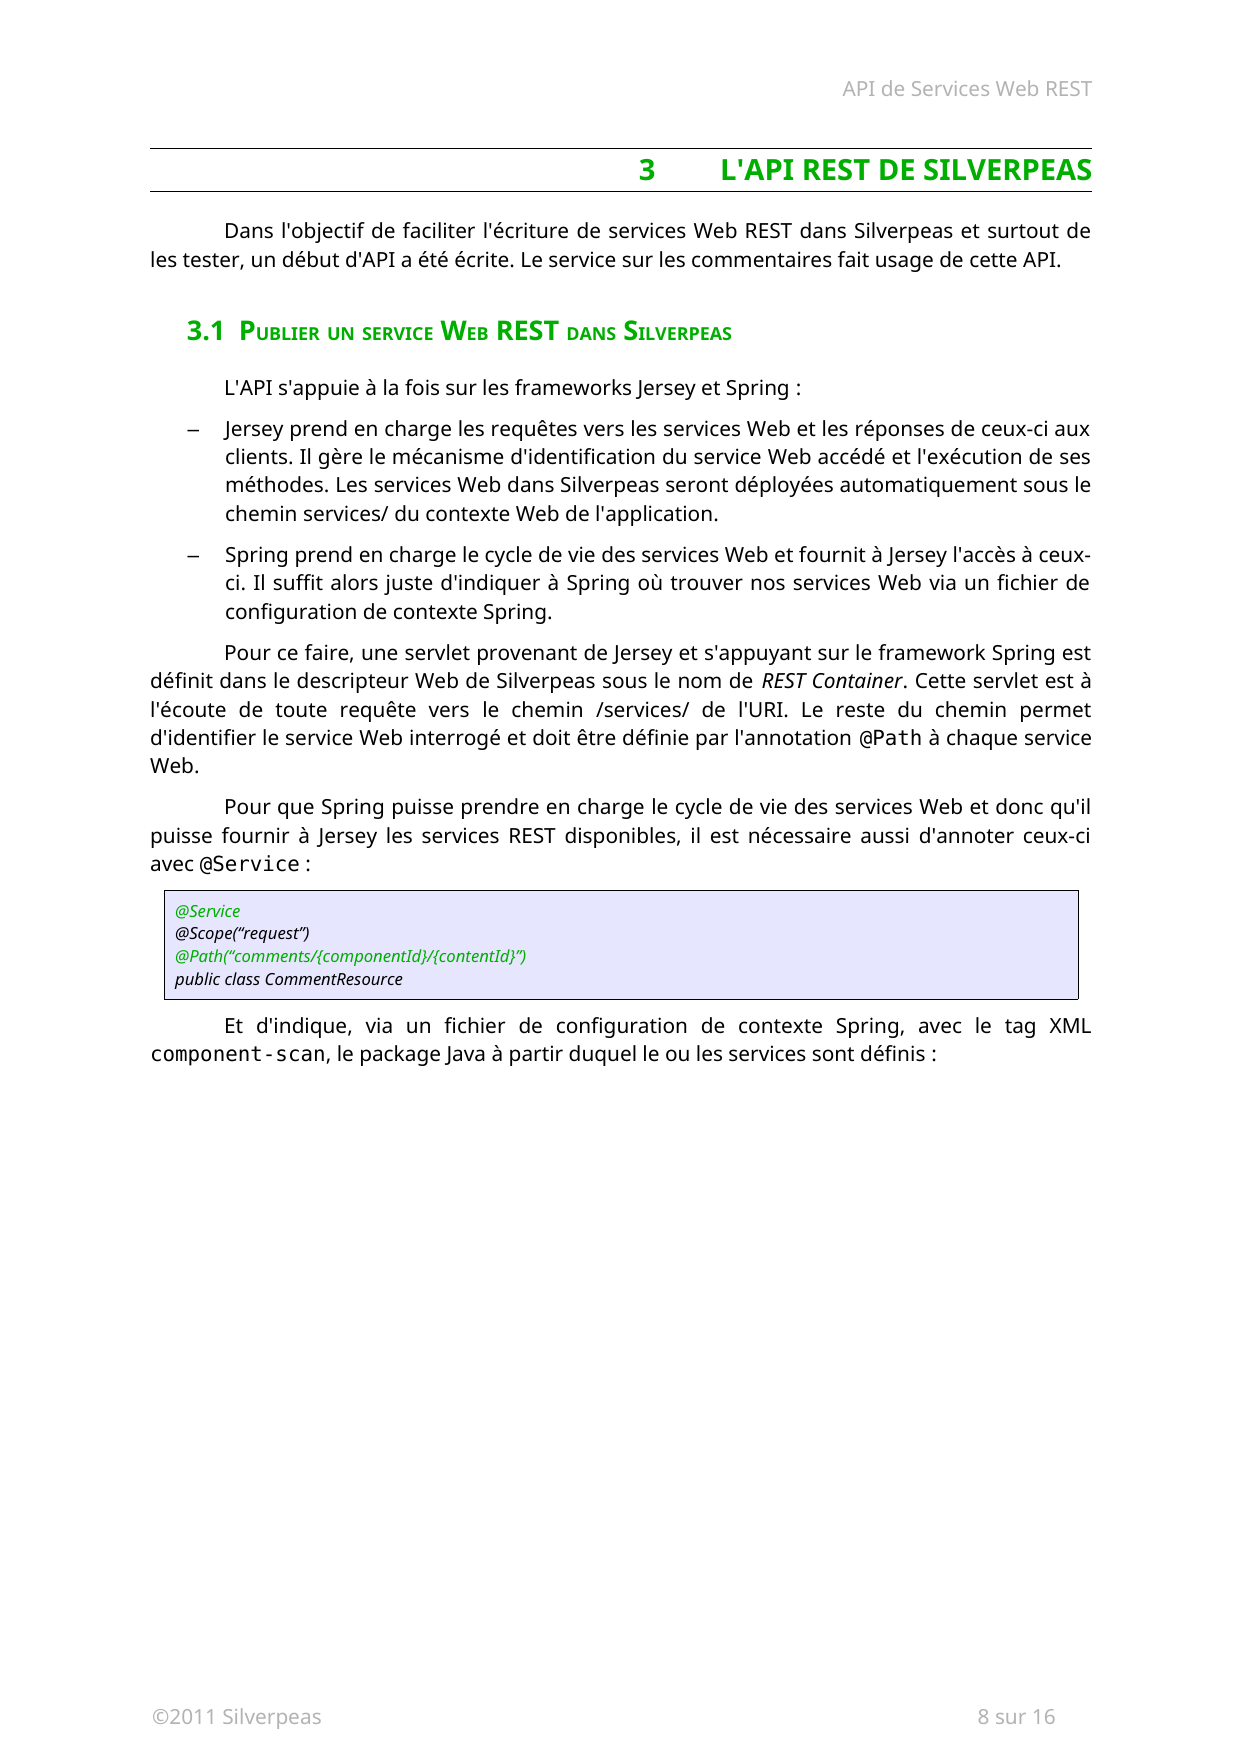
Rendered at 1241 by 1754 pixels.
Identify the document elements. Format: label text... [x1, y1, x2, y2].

text Dans l'objectif de faciliter l'écriture de services Web REST dans Silverpeas et surtout de les tester, un début d'API a été écrite. Le service sur les commentaires fait usage de cette API. [150, 217, 1092, 273]
list Jersey prend en charge les requêtes vers les services Web et les réponses de ceux-ci aux clients. Il gère le mécanisme d'identification du service Web accédé et l'exécution de ses méthodes. Les services Web dans Silverpeas seront déployées automatiquement sous le chemin services/ du contexte Web de l'application. [187, 414, 1092, 527]
subtitle L'API REST de Silverpeas [150, 149, 1092, 191]
text @Service [173, 899, 1069, 922]
text @Scope(“request”) [173, 922, 1069, 945]
list Spring prend en charge le cycle de vie des services Web et fournit à Jersey l'accès à ceux-ci. Il suffit alors juste d'indiquer à Spring où trouver nos services Web via un fichier de configuration de contexte Spring. [187, 540, 1092, 625]
text Et d'indique, via un fichier de configuration de contexte Spring, avec le tag XML component-scan, le package Java à partir duquel le ou les services sont définis : [150, 890, 1092, 1068]
text L'API s'appuie à la fois sur les frameworks Jersey et Spring : [150, 373, 1092, 401]
subtitle Publier un service Web REST dans Silverpeas [179, 311, 1092, 348]
text public class CommentResource [173, 967, 1069, 990]
text @Path(“comments/{componentId}/{contentId}”) [173, 945, 1069, 967]
text Pour que Spring puisse prendre en charge le cycle de vie des services Web et donc qu'il puisse fournir à Jersey les services REST disponibles, il est nécessaire aussi d'annoter ceux-ci avec @Service : [150, 792, 1092, 878]
text Pour ce faire, une servlet provenant de Jersey et s'appuyant sur le framework Spring est définit dans le descripteur Web de Silverpeas sous le nom de REST Container. Cette servlet est à l'écoute de toute requête vers le chemin /services/ de l'URI. Le reste du chemin permet d'identifier le service Web interrogé et doit être définie par l'annotation @Path à chaque service Web. [150, 638, 1092, 780]
